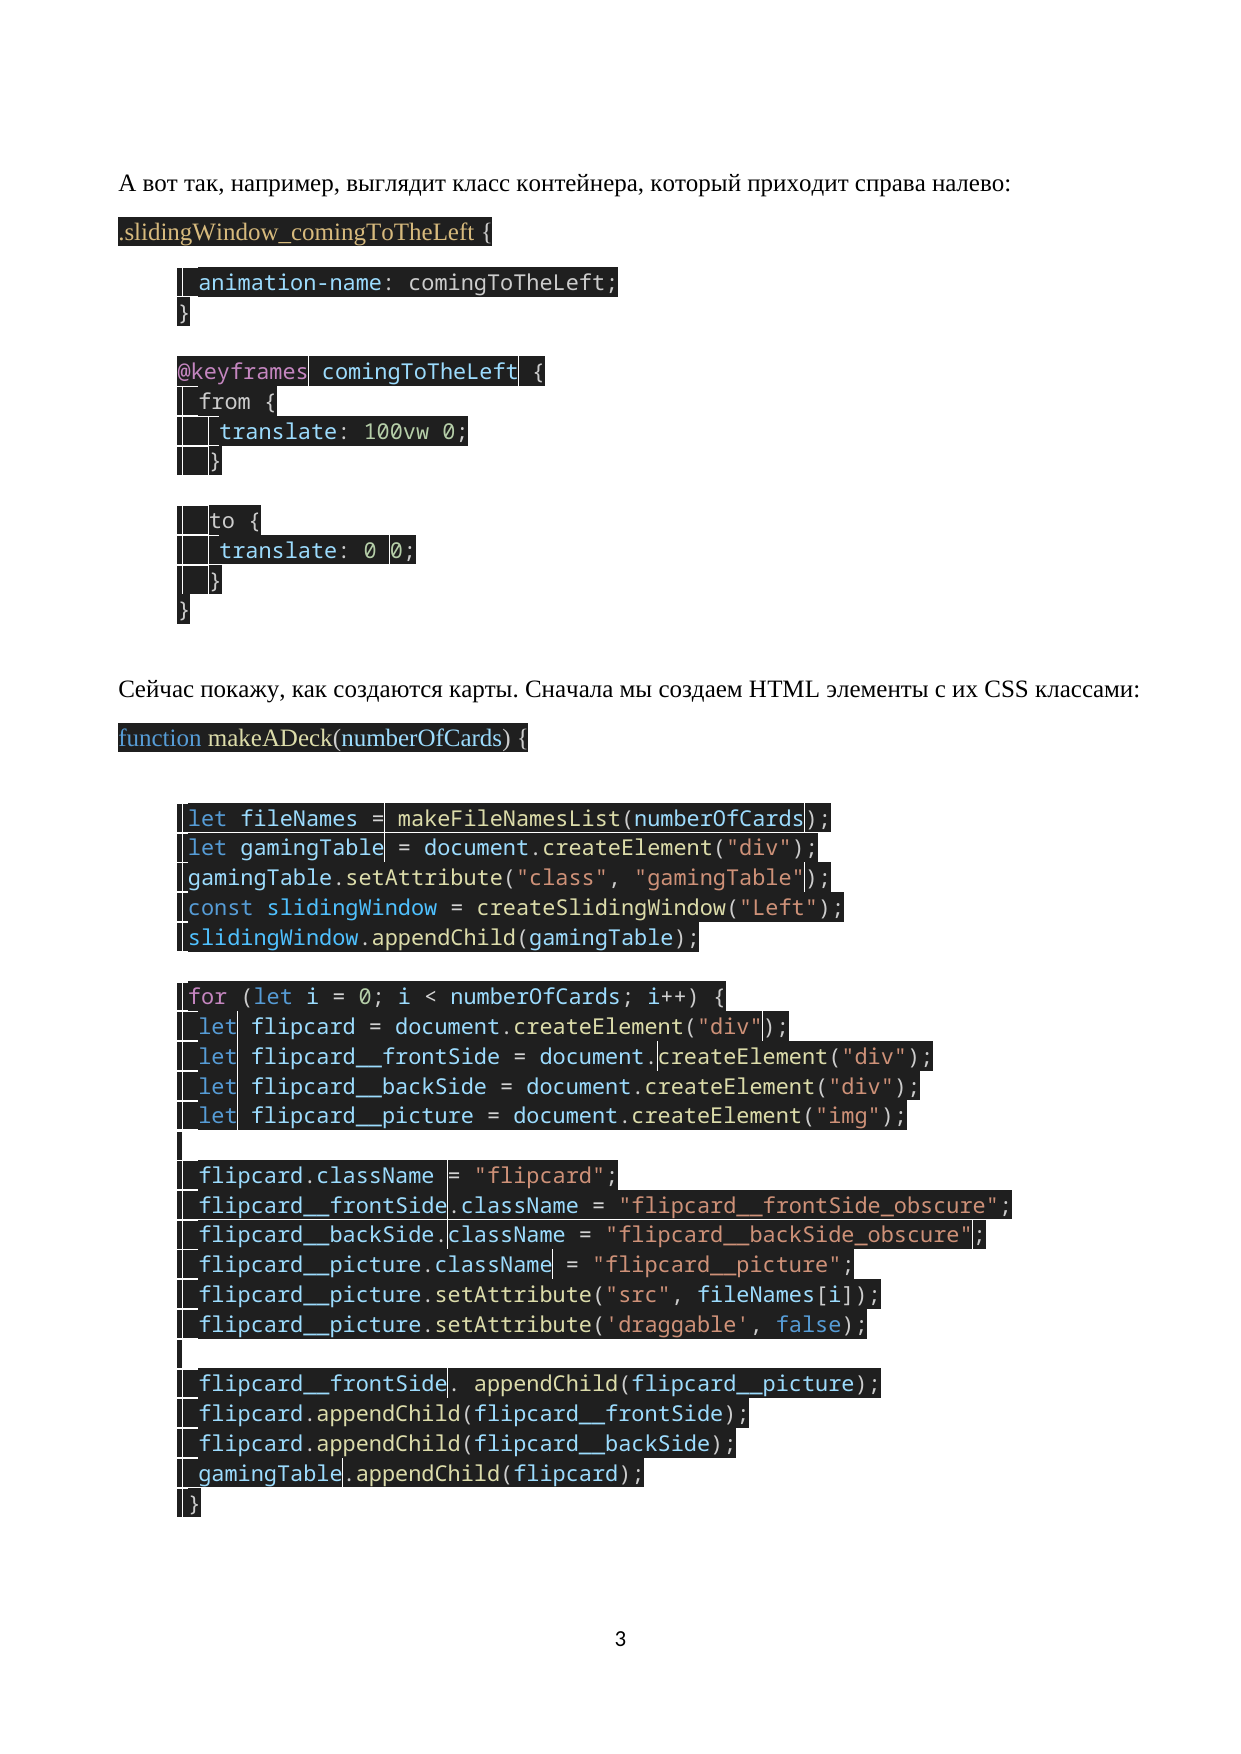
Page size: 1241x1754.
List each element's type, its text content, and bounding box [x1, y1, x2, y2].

text flipcard__frontSide.className = "flipcard__frontSide_obscure"; [177, 1190, 1152, 1219]
text flipcard__frontSide. appendChild(flipcard__picture); [177, 1368, 1152, 1398]
text flipcard.appendChild(flipcard__backSide); [177, 1428, 1152, 1458]
text translate: 0 0; [177, 535, 1152, 564]
text function makeADeck(numberOfCards) { [118, 723, 1152, 752]
text flipcard__backSide.className = "flipcard__backSide_obscure"; [177, 1219, 1152, 1249]
text gamingTable.appendChild(flipcard); [177, 1458, 1152, 1487]
text flipcard__picture.setAttribute('draggable', false); [177, 1309, 1152, 1339]
text for (let i = 0; i < numberOfCards; i++) { [177, 981, 1152, 1011]
text А вот так, например, выглядит класс контейнера, который приходит справа налево: [118, 168, 1152, 196]
text const slidingWindow = createSlidingWindow("Left"); [177, 892, 1152, 922]
text let fileNames = makeFileNamesList(numberOfCards); [177, 803, 1152, 832]
text slidingWindow.appendChild(gamingTable); [177, 922, 1152, 952]
text } [177, 564, 1152, 594]
text @keyframes comingToTheLeft { [177, 356, 1152, 386]
text } [177, 297, 1152, 326]
text } [177, 1487, 1152, 1517]
text let flipcard__backSide = document.createElement("div"); [177, 1071, 1152, 1100]
text animation-name: comingToTheLeft; [177, 267, 1152, 297]
text Сейчас покажу, как создаются карты. Сначала мы создаем HTML элементы с их CSS классами: [118, 674, 1152, 702]
text flipcard.appendChild(flipcard__frontSide); [177, 1398, 1152, 1428]
text } [177, 594, 1152, 624]
text .slidingWindow_comingToTheLeft { [118, 217, 1152, 246]
text flipcard.className = "flipcard"; [177, 1160, 1152, 1190]
text translate: 100vw 0; [177, 416, 1152, 446]
text let gamingTable = document.createElement("div"); [177, 832, 1152, 862]
text flipcard__picture.className = "flipcard__picture"; [177, 1249, 1152, 1279]
text gamingTable.setAttribute("class", "gamingTable"); [177, 862, 1152, 892]
text flipcard__picture.setAttribute("src", fileNames[i]); [177, 1279, 1152, 1309]
text let flipcard__picture = document.createElement("img"); [177, 1100, 1152, 1130]
text to { [177, 505, 1152, 535]
text from { [177, 386, 1152, 416]
text let flipcard = document.createElement("div"); [177, 1011, 1152, 1041]
text let flipcard__frontSide = document.createElement("div"); [177, 1041, 1152, 1071]
text } [177, 446, 1152, 475]
